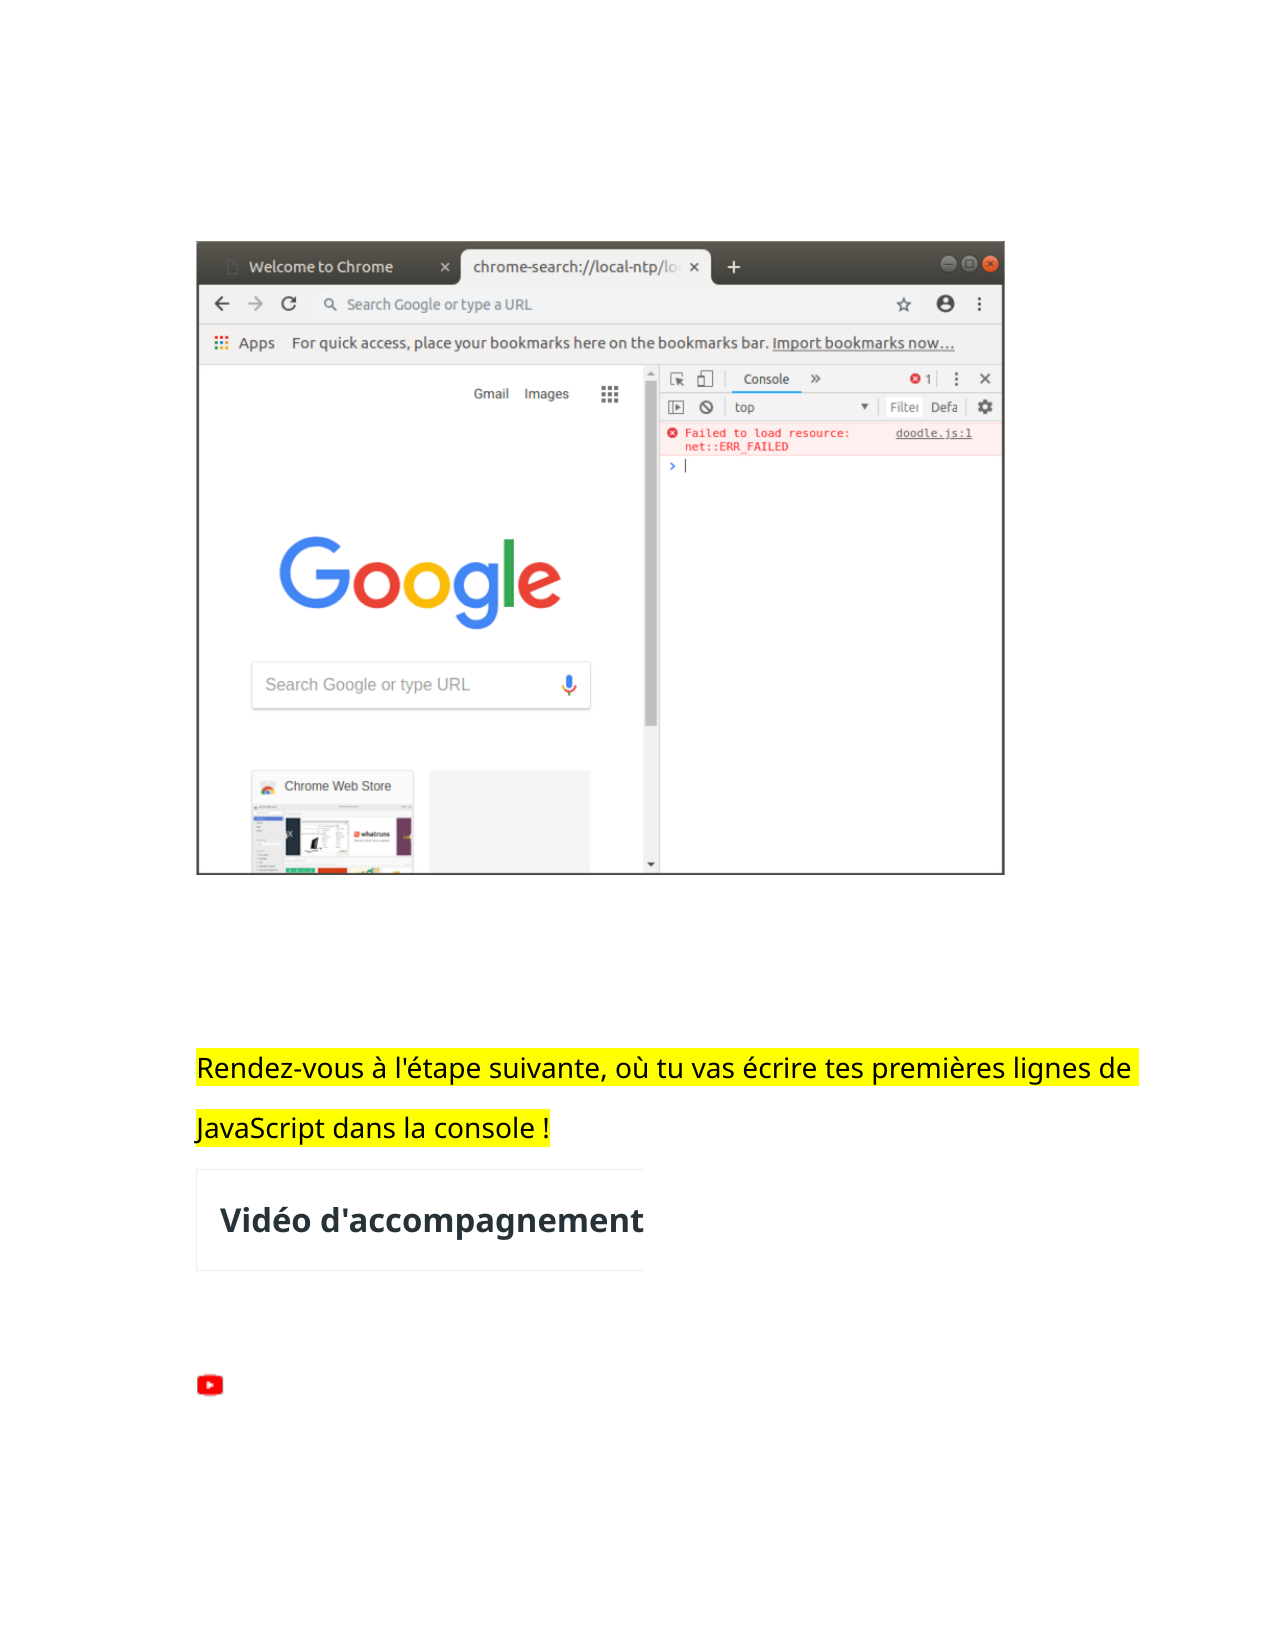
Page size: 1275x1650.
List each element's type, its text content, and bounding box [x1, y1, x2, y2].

picture [196, 1371, 225, 1400]
picture [196, 241, 1005, 875]
text Rendez-vous à l'étape suivante, où tu vas écrire tes premières lignes de JavaScript dans la console ! [196, 1048, 1157, 1147]
subtitle Vidéo d'accompagnement [197, 1169, 1157, 1270]
